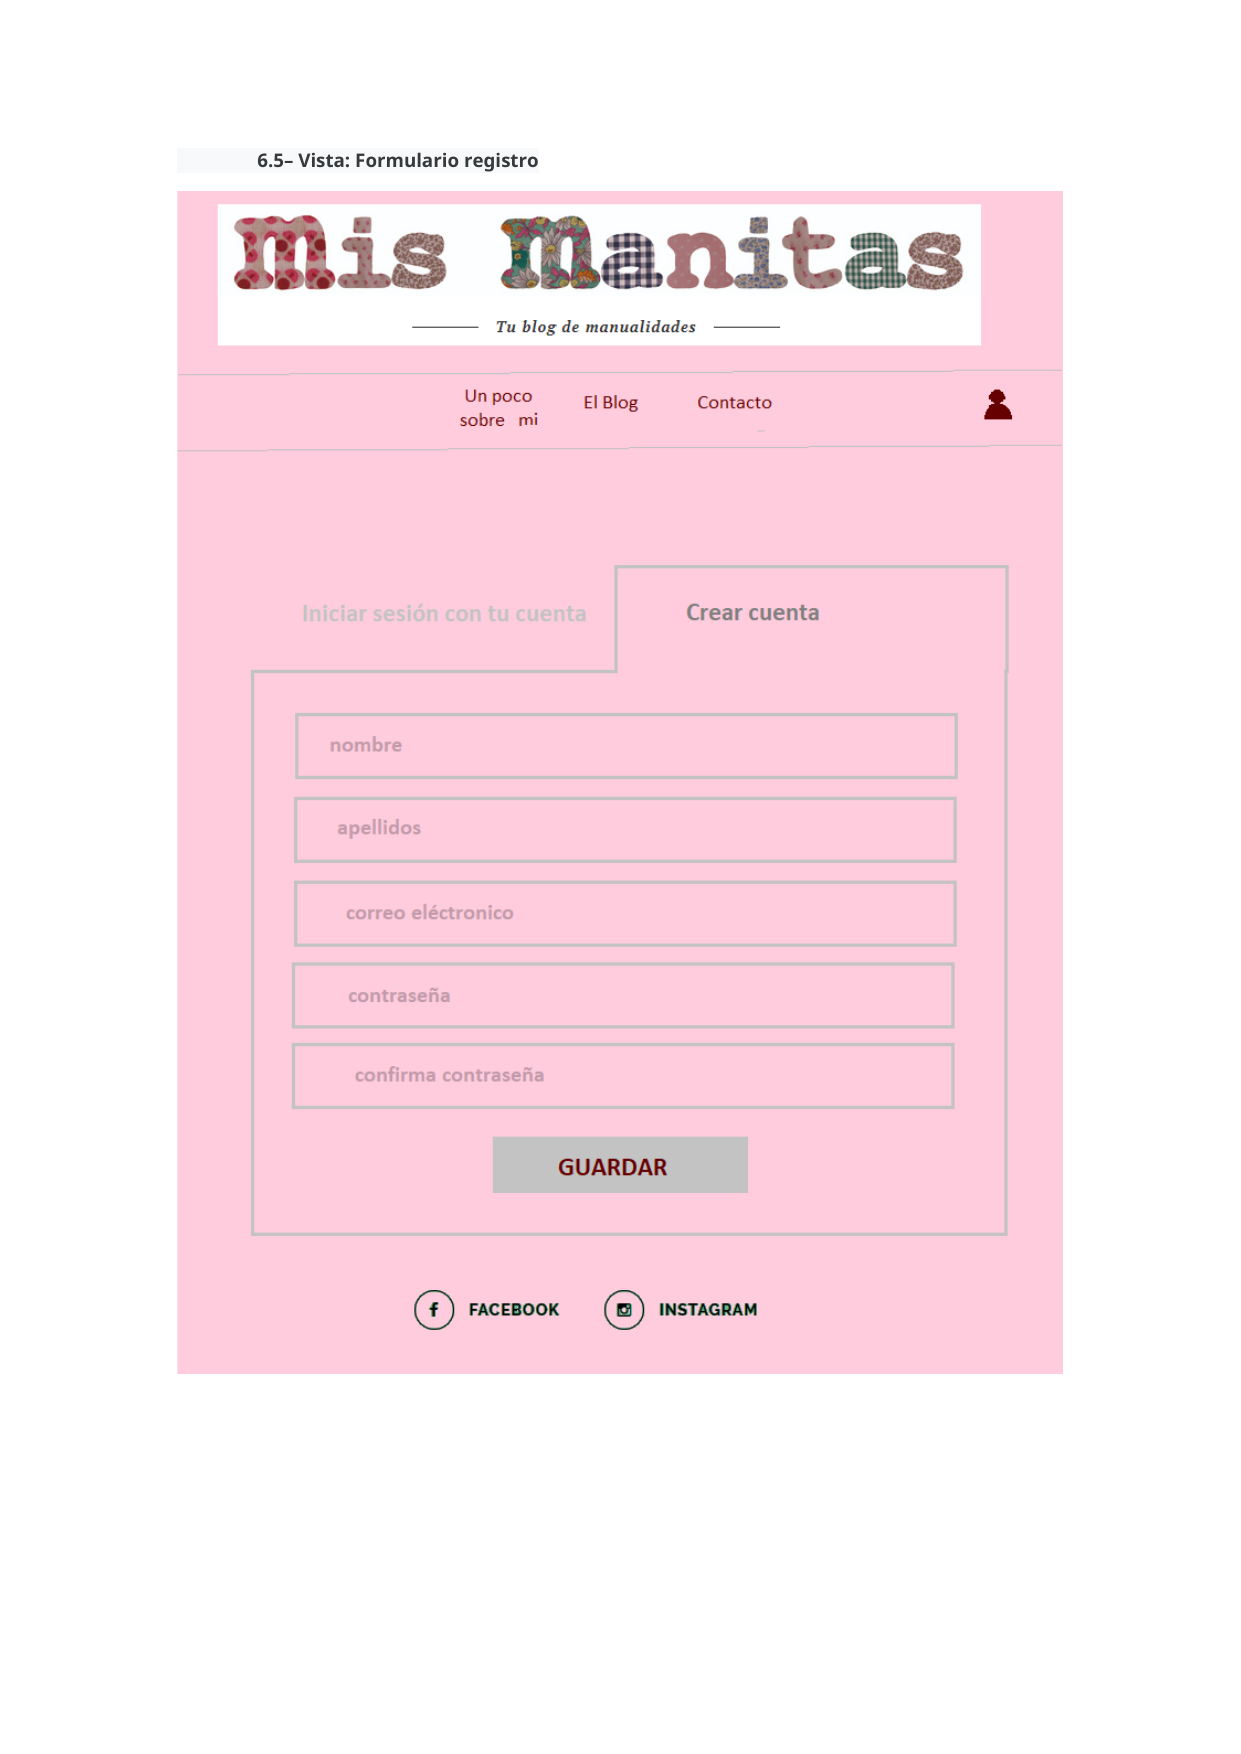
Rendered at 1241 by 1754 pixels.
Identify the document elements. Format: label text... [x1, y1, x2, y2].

text 6.5– Vista: Formulario registro [177, 148, 1063, 173]
picture [177, 191, 1063, 1374]
